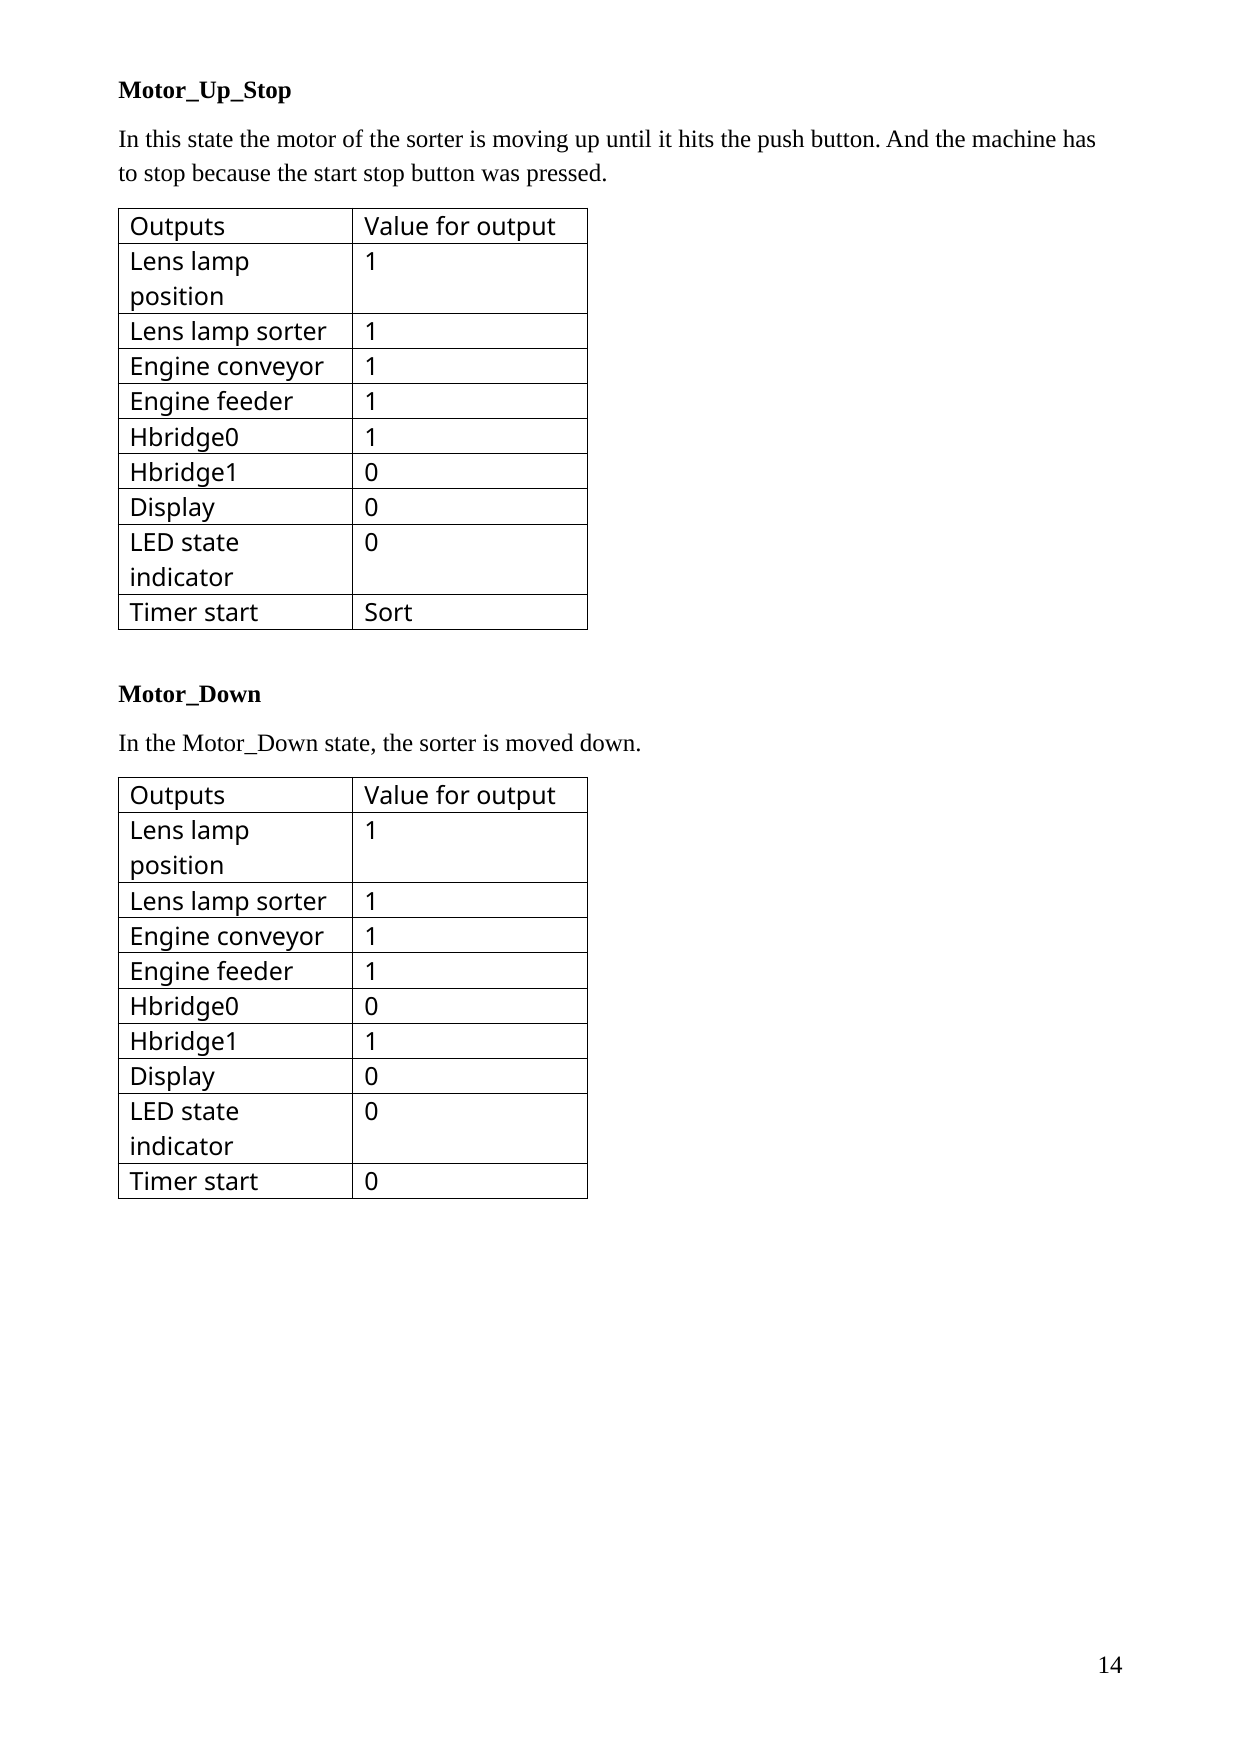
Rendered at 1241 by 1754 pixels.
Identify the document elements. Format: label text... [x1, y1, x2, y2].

table_cell 1 [353, 244, 587, 313]
table_cell Display [119, 1059, 352, 1093]
text In this state the motor of the sorter is moving up until it hits the push button. And the machine has to stop because the start stop button was pressed. [118, 124, 1122, 187]
table_cell Timer start [119, 595, 352, 629]
table_cell 1 [353, 419, 587, 453]
table_cell 1 [353, 883, 587, 917]
table_cell Lens lamp position [119, 813, 352, 882]
table_cell 0 [353, 454, 587, 488]
table_cell Hbridge1 [119, 454, 352, 488]
table_cell Lens lamp sorter [119, 314, 352, 348]
table_cell 0 [353, 525, 587, 593]
table_header Value for output [353, 778, 587, 812]
table_cell Timer start [119, 1164, 352, 1198]
table_cell LED state indicator [119, 525, 352, 593]
table_cell 1 [353, 1024, 587, 1058]
table_cell Display [119, 489, 352, 523]
table_cell Hbridge1 [119, 1024, 352, 1058]
table_cell 0 [353, 989, 587, 1022]
table_header Outputs [119, 209, 352, 243]
text In the Motor_Down state, the sorter is moved down. [118, 728, 1122, 757]
table_cell 0 [353, 489, 587, 523]
table_cell Engine feeder [119, 953, 352, 987]
table_header Value for output [353, 209, 587, 243]
table_cell 1 [353, 953, 587, 987]
table_cell Engine feeder [119, 384, 352, 418]
text Motor_Down [118, 679, 1122, 707]
table_cell Engine conveyor [119, 349, 352, 383]
table_cell 1 [353, 314, 587, 348]
table_cell Sort [353, 595, 587, 629]
table_cell 0 [353, 1059, 587, 1093]
table_cell 1 [353, 918, 587, 952]
table_cell 1 [353, 349, 587, 383]
table_cell Hbridge0 [119, 989, 352, 1022]
table_cell 1 [353, 384, 587, 418]
table_cell LED state indicator [119, 1094, 352, 1163]
table_cell Engine conveyor [119, 918, 352, 952]
table_cell Hbridge0 [119, 419, 352, 453]
table_cell Lens lamp sorter [119, 883, 352, 917]
table_cell 0 [353, 1094, 587, 1163]
table_cell 0 [353, 1164, 587, 1198]
table_cell Lens lamp position [119, 244, 352, 313]
table_cell 1 [353, 813, 587, 882]
table_header Outputs [119, 778, 352, 812]
text Motor_Up_Stop [118, 75, 1122, 104]
